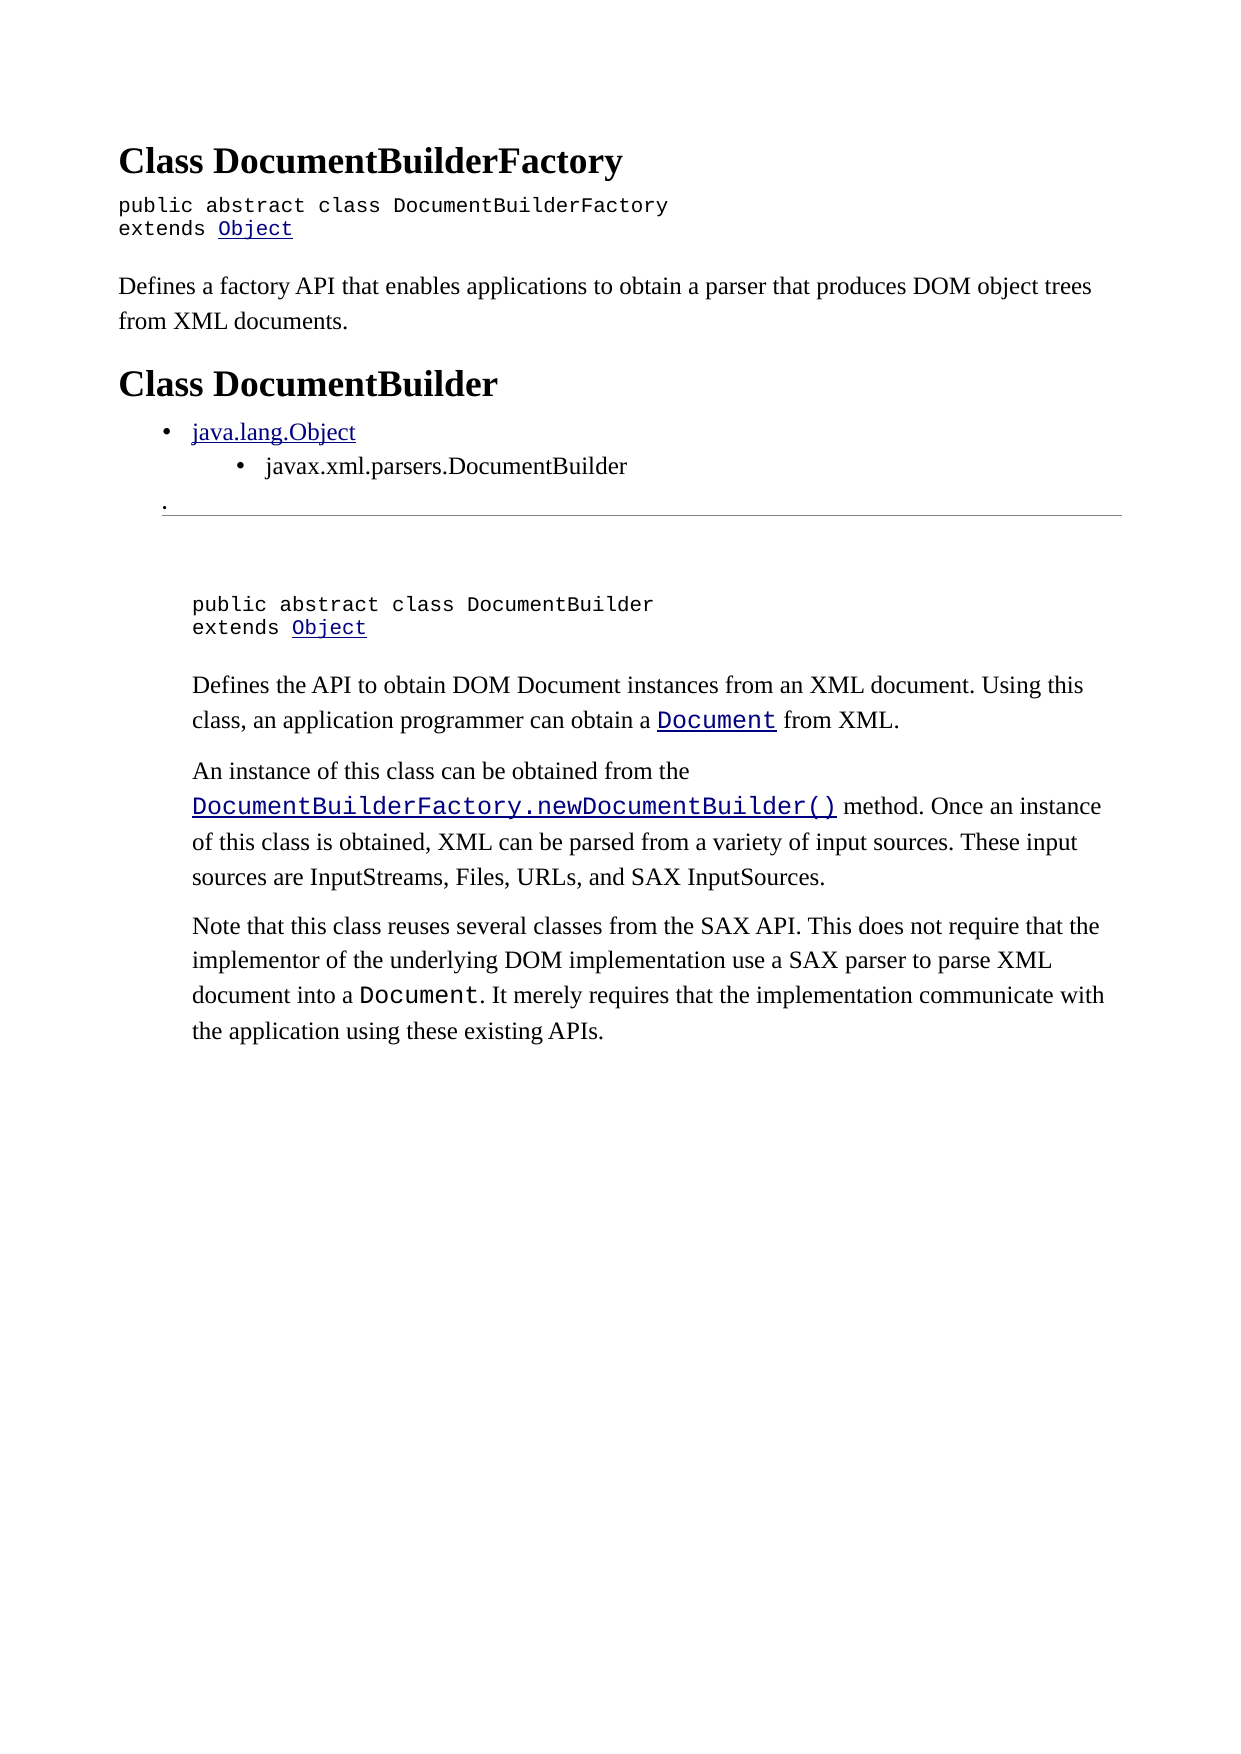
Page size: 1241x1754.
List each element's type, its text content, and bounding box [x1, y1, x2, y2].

subtitle Class DocumentBuilder [118, 361, 1122, 404]
list javax.xml.parsers.DocumentBuilder [236, 451, 1122, 480]
text public abstract class DocumentBuilderFactory [118, 194, 1122, 218]
subtitle Class DocumentBuilderFactory [118, 139, 1122, 182]
list extends Object [162, 617, 1122, 641]
list Defines the API to obtain DOM Document instances from an XML document. Using this class, an application programmer can obtain a Document from XML. [162, 670, 1122, 736]
text extends Object [118, 218, 1122, 242]
list java.lang.Object [162, 417, 1122, 446]
list An instance of this class can be obtained from the DocumentBuilderFactory.newDocumentBuilder() method. Once an instance of this class is obtained, XML can be parsed from a variety of input sources. These input sources are InputStreams, Files, URLs, and SAX InputSources. [162, 756, 1122, 891]
text Defines a factory API that enables applications to obtain a parser that produces DOM object trees from XML documents. [118, 271, 1122, 334]
list public abstract class DocumentBuilder [162, 593, 1122, 617]
list Note that this class reuses several classes from the SAX API. This does not require that the implementor of the underlying DOM implementation use a SAX parser to parse XML document into a Document. It merely requires that the implementation communicate with the application using these existing APIs. [162, 911, 1122, 1045]
